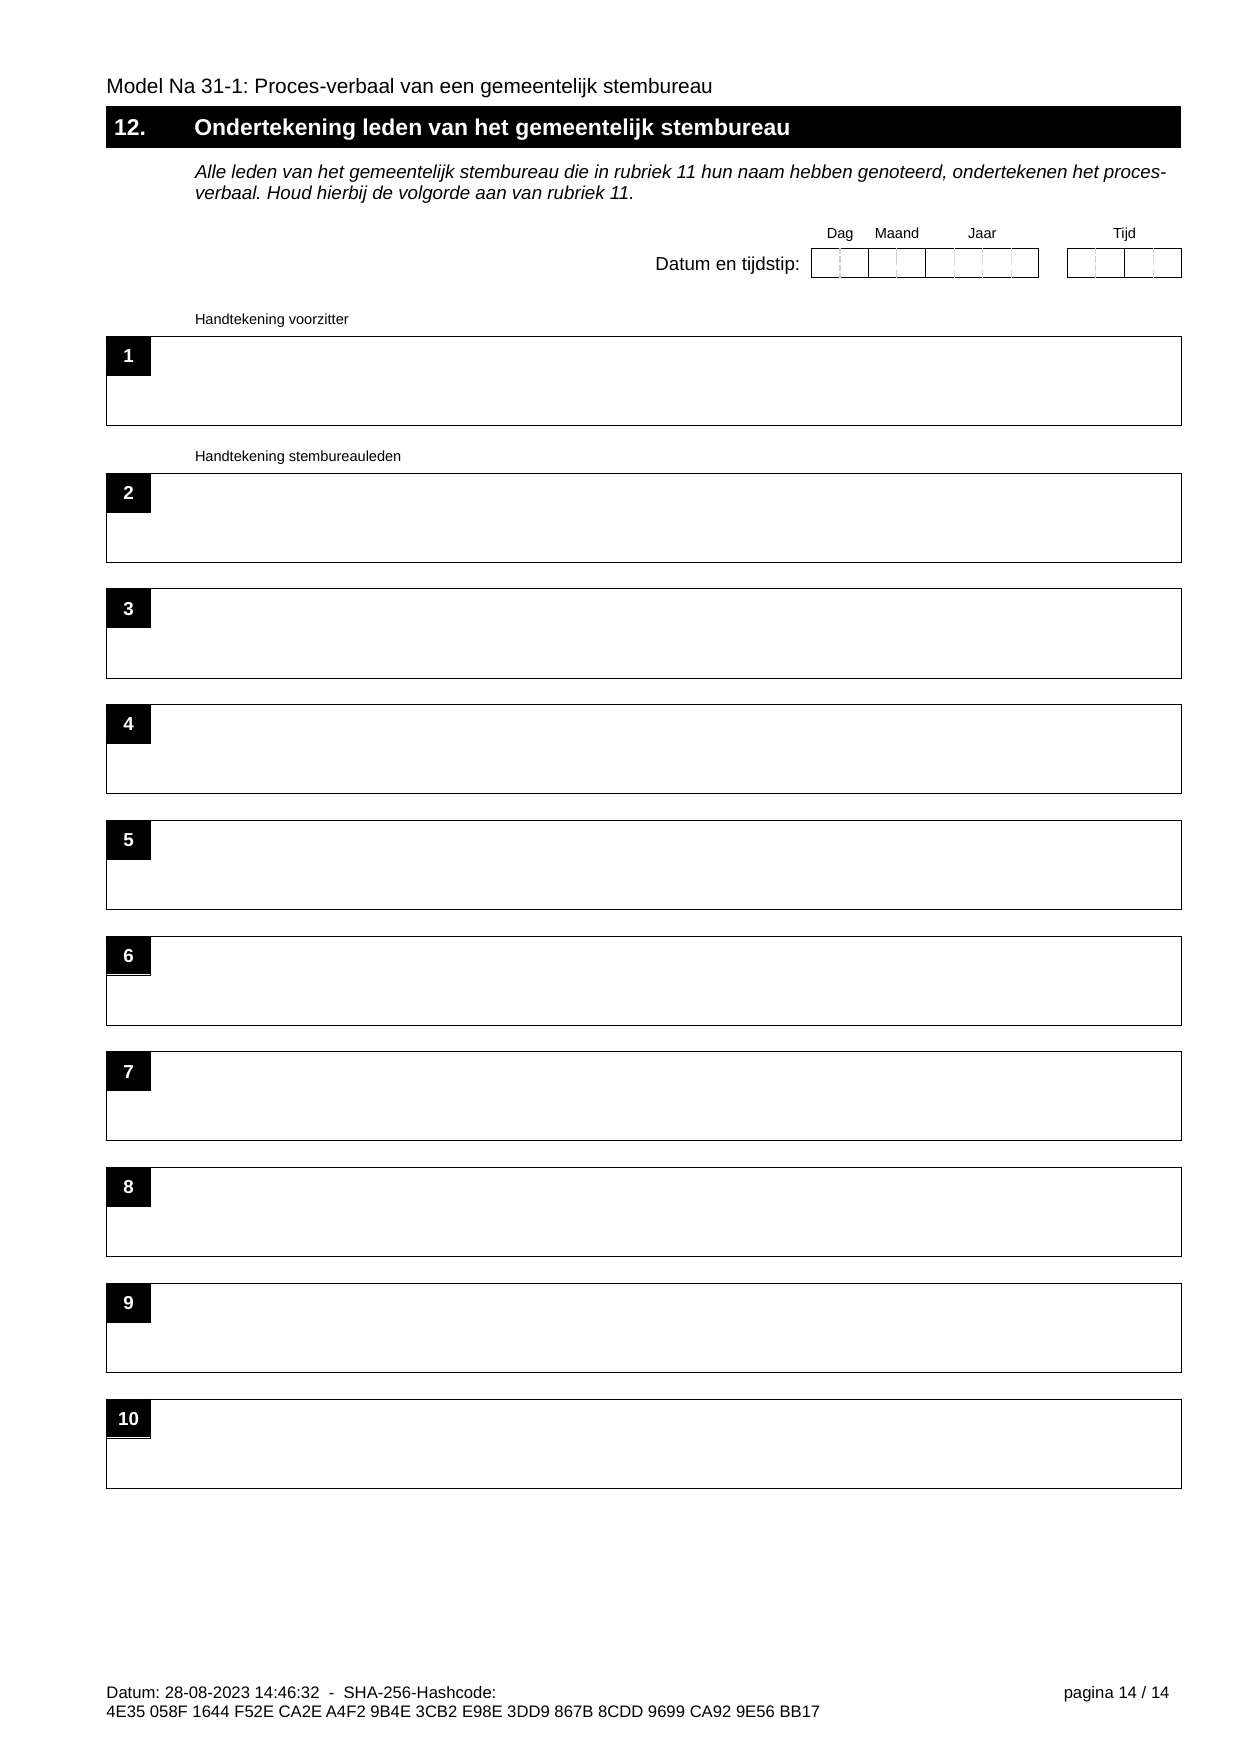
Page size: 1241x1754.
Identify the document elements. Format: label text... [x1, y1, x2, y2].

table_cell [106, 563, 1181, 588]
table_header [151, 337, 1181, 375]
table_cell [151, 1284, 1181, 1322]
text Handtekening stembureauleden [195, 447, 1181, 464]
table_header [151, 474, 1181, 512]
table_cell [150, 1438, 1181, 1488]
table_cell [954, 249, 982, 277]
table_header [655, 225, 811, 248]
table_cell [150, 512, 1181, 562]
table_cell [1039, 248, 1067, 277]
table_cell 4 [107, 705, 150, 743]
table_cell [107, 976, 150, 1025]
table_cell [107, 1207, 150, 1256]
table_cell [982, 249, 1011, 277]
table_cell [151, 1168, 1181, 1206]
table_cell [107, 513, 150, 562]
table_cell [150, 375, 1181, 425]
table_cell 3 [107, 589, 150, 627]
subtitle Ondertekening leden van het gemeentelijk stembureau [111, 111, 1177, 143]
table_cell [151, 589, 1181, 627]
table_cell [1096, 249, 1124, 277]
table_cell [107, 628, 150, 677]
table_cell [107, 376, 150, 425]
table_cell [1011, 249, 1038, 277]
table_header 1 [107, 337, 150, 375]
table_cell [150, 1322, 1181, 1372]
table_cell [151, 1400, 1181, 1437]
table_cell [926, 249, 954, 277]
table_header [1039, 225, 1067, 248]
table_header Tijd [1068, 225, 1181, 248]
table_cell 6 [107, 937, 150, 974]
table_cell 10 [107, 1400, 150, 1437]
table_cell 9 [107, 1284, 150, 1322]
table_cell [106, 1141, 1181, 1167]
text Alle leden van het gemeentelijk stembureau die in rubriek 11 hun naam hebben genoteerd, ondertekenen het proces-verbaal. Houd hierbij de volgorde aan van rubriek 11. [195, 160, 1181, 203]
table_cell [150, 975, 1181, 1025]
table_cell [106, 794, 1181, 820]
table_cell [150, 743, 1181, 793]
table_cell [107, 1323, 150, 1372]
table_cell [897, 249, 925, 277]
table_cell [107, 1439, 150, 1488]
table_cell [107, 860, 150, 909]
table_cell [1125, 249, 1153, 277]
table_cell 5 [107, 820, 150, 859]
text Handtekening voorzitter [195, 311, 1181, 327]
table_cell [812, 249, 840, 277]
table_cell [1068, 249, 1096, 277]
table_cell [151, 821, 1181, 859]
table_header 2 [107, 474, 150, 512]
table_cell [106, 1373, 1181, 1398]
table_cell [106, 1026, 1181, 1051]
table_cell [106, 910, 1181, 936]
table_cell [150, 859, 1181, 909]
table_cell 8 [107, 1168, 150, 1206]
table_cell [150, 1090, 1181, 1140]
table_cell [151, 937, 1181, 974]
table_cell [869, 249, 897, 277]
table_header Jaar [925, 225, 1039, 248]
table_cell [107, 1091, 150, 1140]
table_cell [106, 1257, 1181, 1283]
table_header Maand [868, 225, 925, 248]
table_cell [106, 679, 1181, 704]
table_cell [150, 627, 1181, 677]
table_cell [840, 249, 868, 277]
table_cell [1153, 249, 1181, 277]
table_cell [151, 705, 1181, 743]
table_cell 7 [107, 1052, 150, 1090]
table_cell [151, 1052, 1181, 1090]
table_cell [107, 744, 150, 793]
table_header Dag [811, 225, 868, 248]
table_cell [150, 1206, 1181, 1256]
table_cell Datum en tijdstip: [655, 248, 811, 277]
